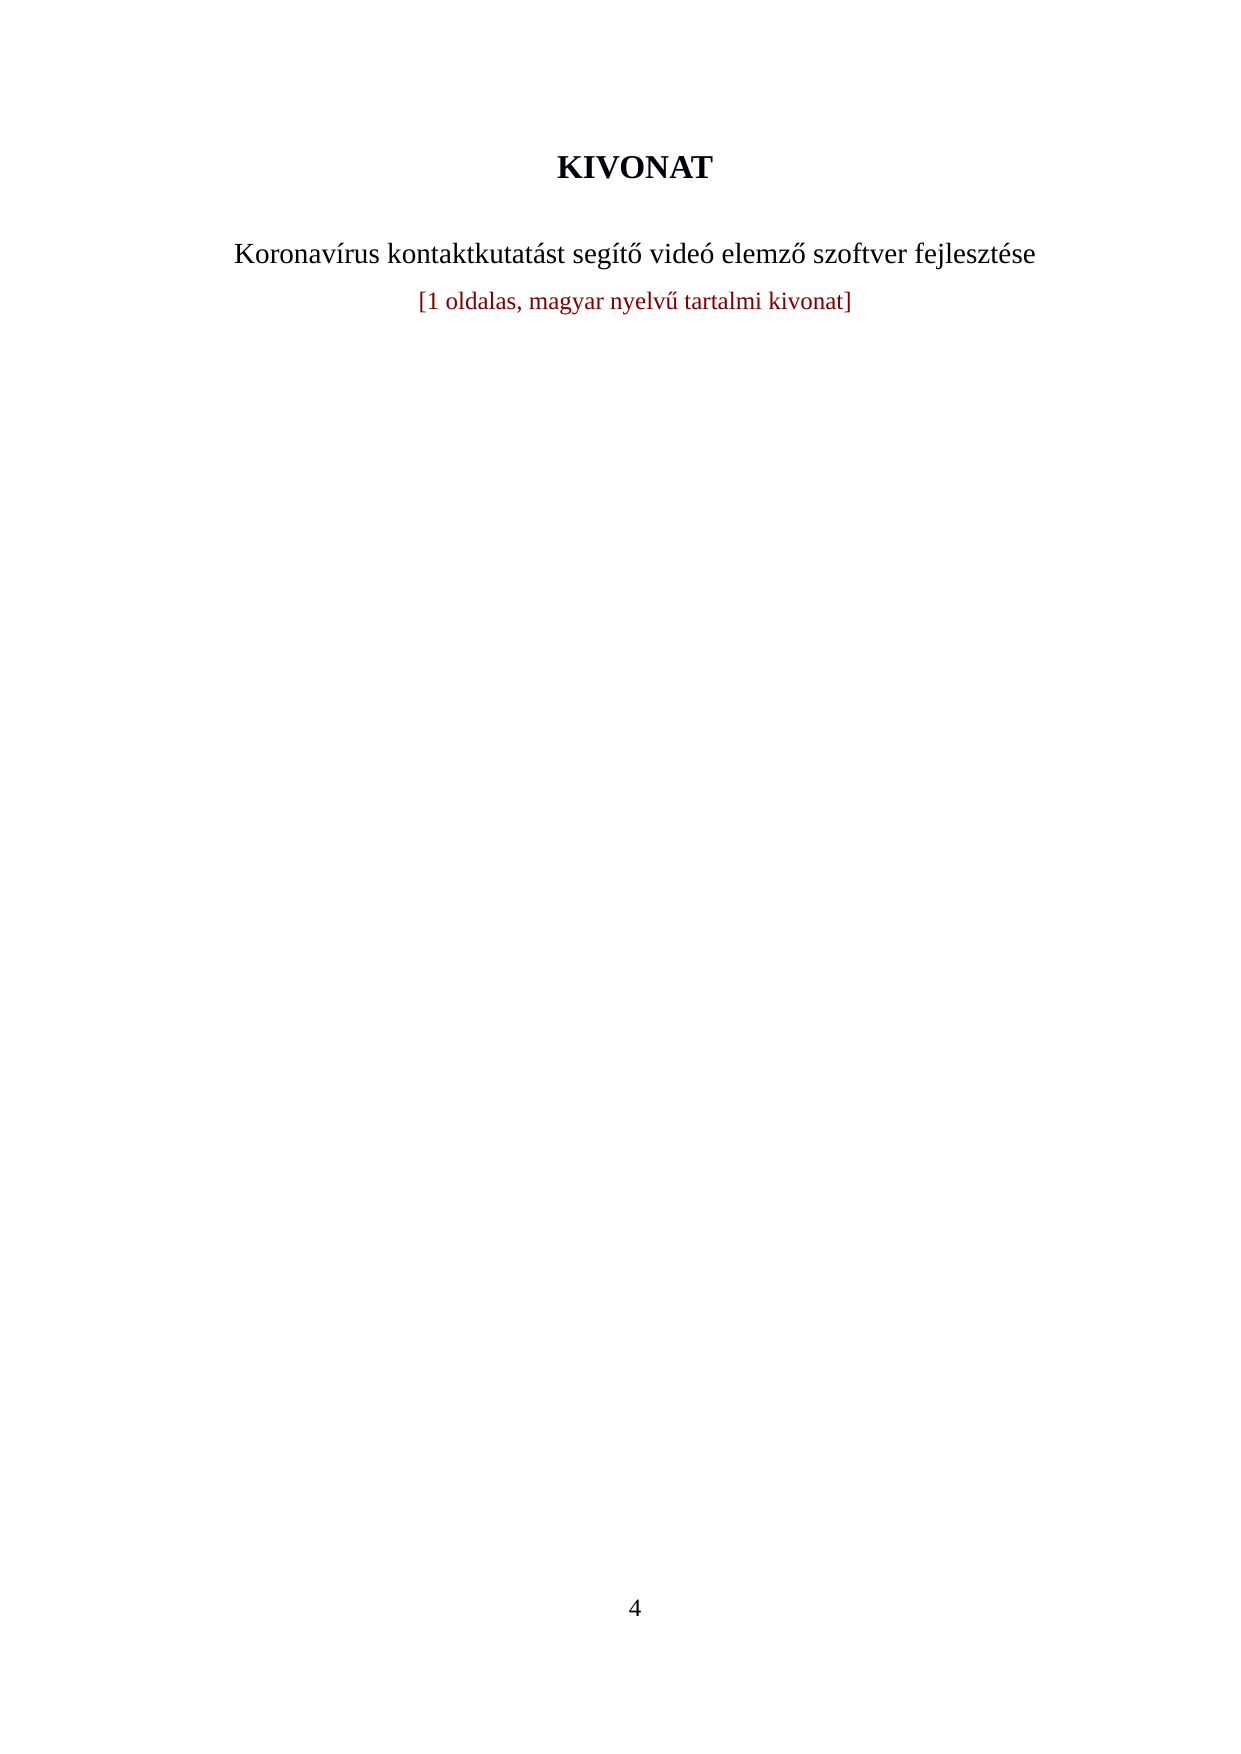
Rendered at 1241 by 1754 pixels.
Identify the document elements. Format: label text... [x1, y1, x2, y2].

subtitle Kivonat [177, 148, 1092, 186]
text [1 oldalas, magyar nyelvű tartalmi kivonat] [177, 286, 1092, 315]
text Koronavírus kontaktkutatást segítő videó elemző szoftver fejlesztése [177, 236, 1092, 269]
